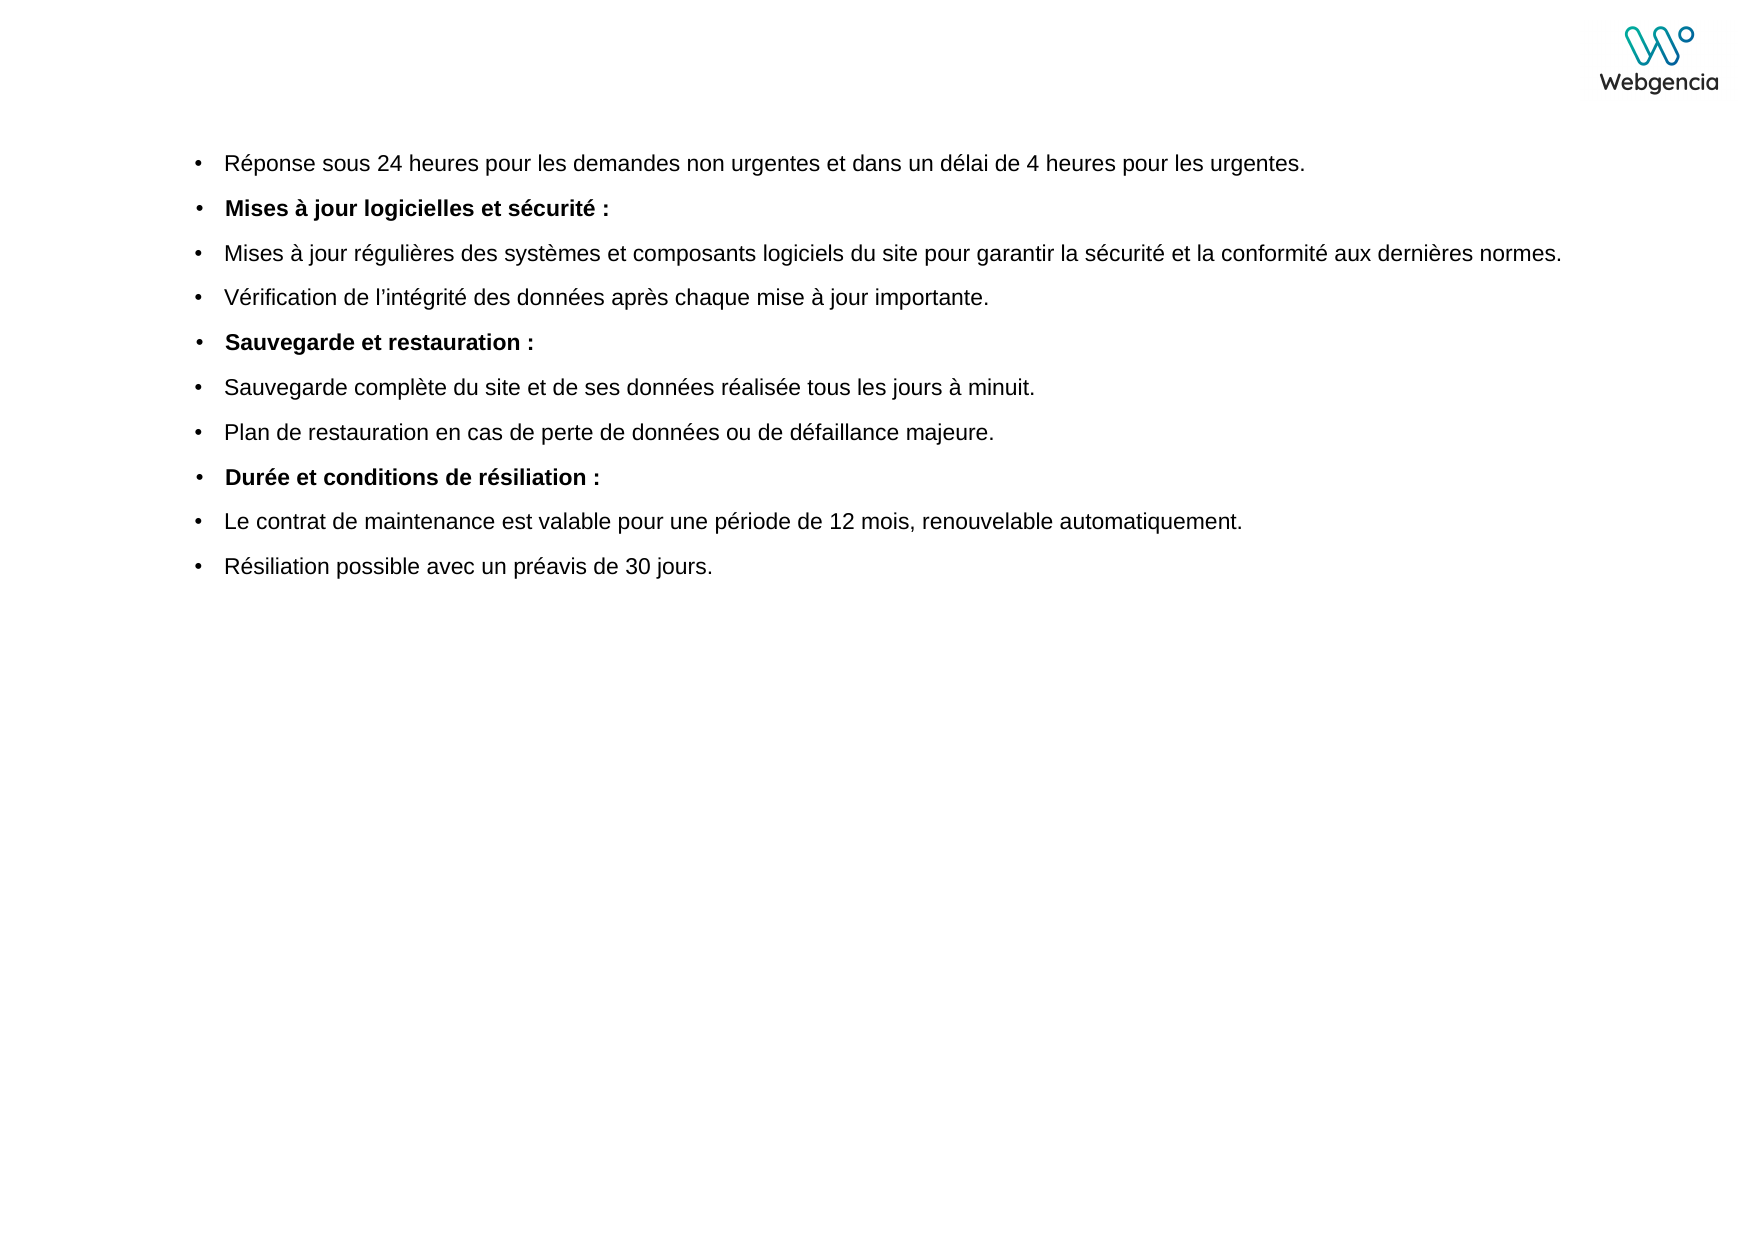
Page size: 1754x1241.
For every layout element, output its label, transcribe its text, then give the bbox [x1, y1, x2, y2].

list Résiliation possible avec un préavis de 30 jours. [194, 553, 1604, 579]
list Le contrat de maintenance est valable pour une période de 12 mois, renouvelable automatiquement. [194, 508, 1604, 535]
list Mises à jour logicielles et sécurité : [196, 195, 1604, 221]
list Réponse sous 24 heures pour les demandes non urgentes et dans un délai de 4 heures pour les urgentes. [194, 150, 1604, 176]
list Sauvegarde complète du site et de ses données réalisée tous les jours à minuit. [194, 374, 1604, 400]
list Durée et conditions de résiliation : [196, 463, 1604, 490]
list Vérification de l’intégrité des données après chaque mise à jour importante. [194, 284, 1604, 311]
list Mises à jour régulières des systèmes et composants logiciels du site pour garantir la sécurité et la conformité aux dernières normes. [194, 239, 1604, 266]
picture [1580, 20, 1739, 101]
list Sauvegarde et restauration : [196, 329, 1604, 356]
list Plan de restauration en cas de perte de données ou de défaillance majeure. [194, 419, 1604, 445]
